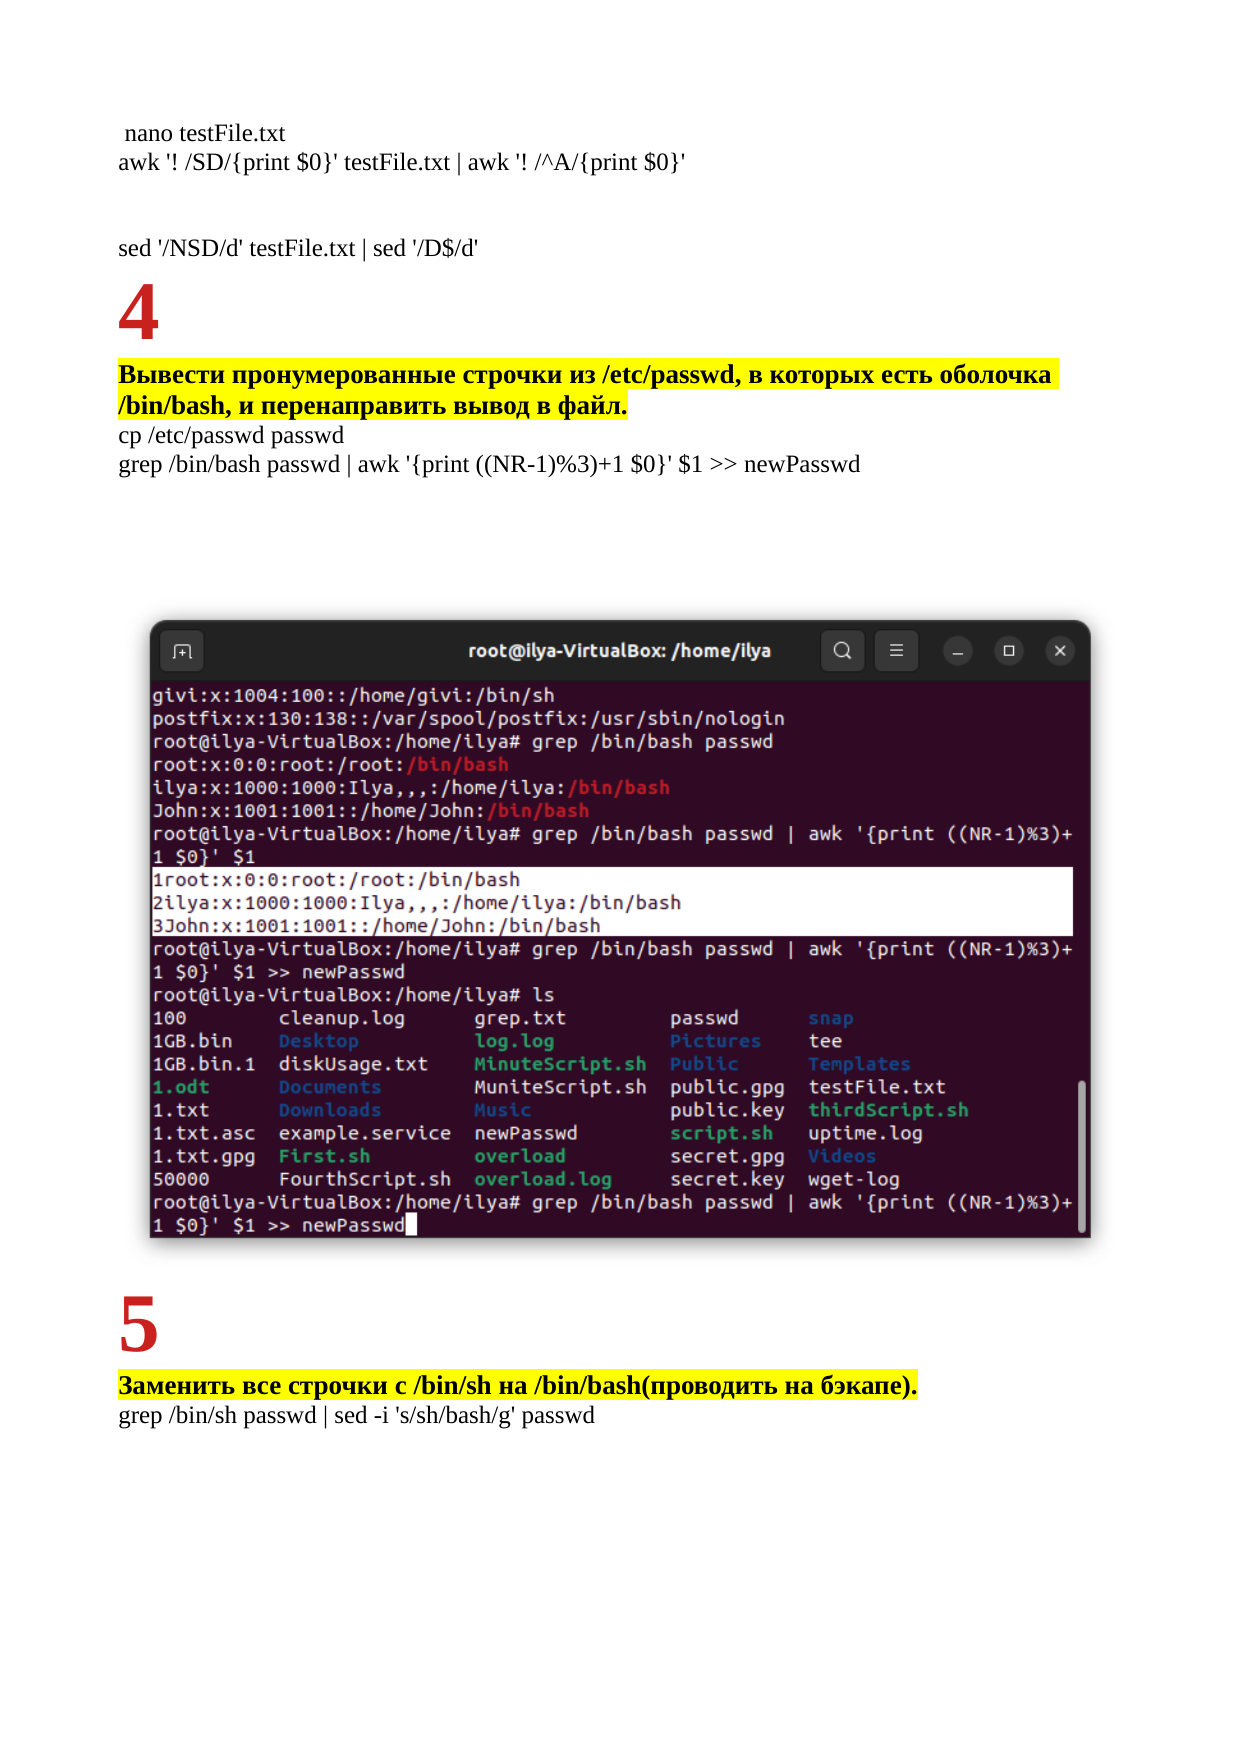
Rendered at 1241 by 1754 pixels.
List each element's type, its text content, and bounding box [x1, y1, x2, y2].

text nano testFile.txt [118, 118, 1122, 147]
text Заменить все строчки с /bin/sh на /bin/bash(проводить на бэкапе). [118, 1369, 1122, 1400]
text Вывести пронумерованные строчки из /etc/passwd, в которых есть оболочка /bin/bash, и перенаправить вывод в файл. [118, 358, 1122, 420]
text grep /bin/sh passwd | sed -i 's/sh/bash/g' passwd [118, 1400, 1122, 1429]
picture [118, 592, 1123, 1274]
text 4 [118, 262, 1122, 358]
text 5 [118, 1274, 1122, 1369]
text grep /bin/bash passwd | awk '{print ((NR-1)%3)+1 $0}' $1 >> newPasswd [118, 449, 1122, 477]
text sed '/NSD/d' testFile.txt | sed '/D$/d' [118, 233, 1122, 262]
text cp /etc/passwd passwd [118, 420, 1122, 449]
text awk '! /SD/{print $0}' testFile.txt | awk '! /^A/{print $0}' [118, 147, 1122, 176]
